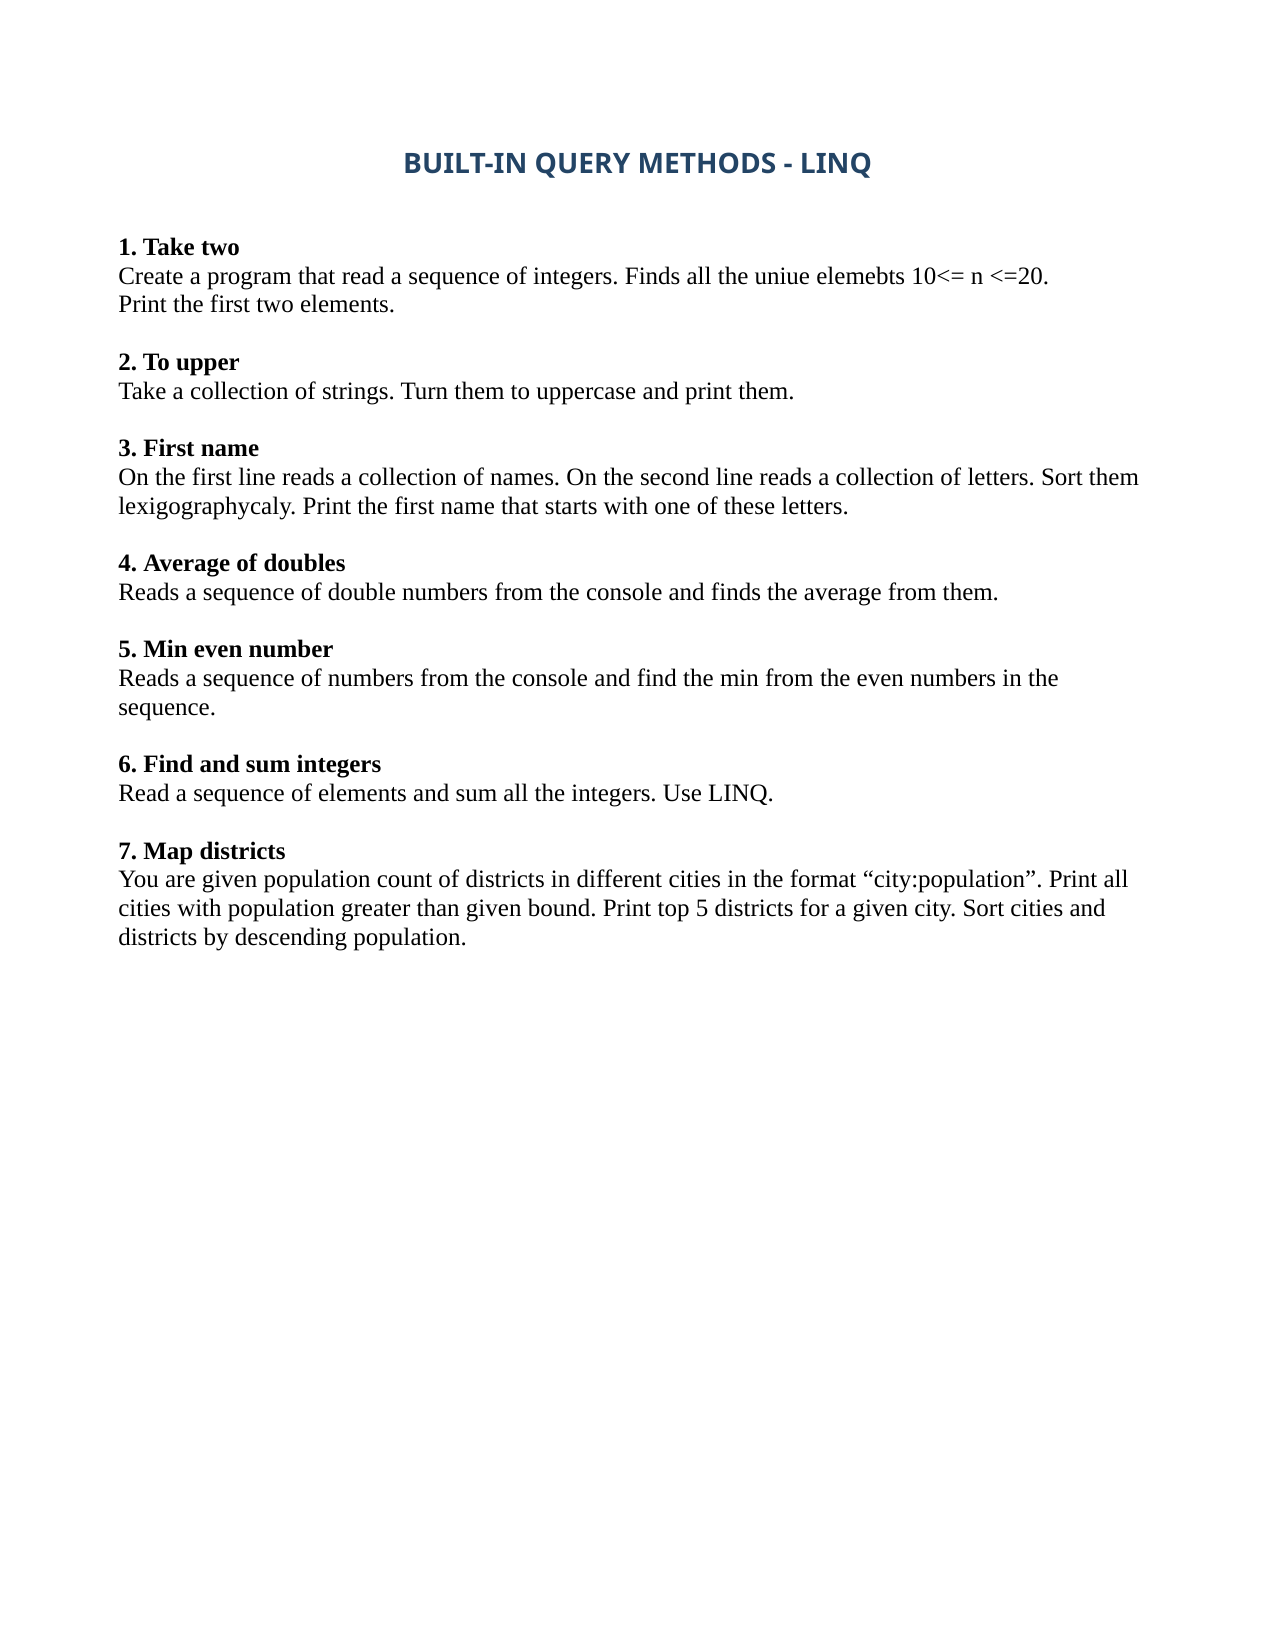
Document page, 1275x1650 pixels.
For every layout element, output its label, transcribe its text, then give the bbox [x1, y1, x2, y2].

text Take a collection of strings. Turn them to uppercase and print them. [118, 376, 1157, 404]
text 6. Find and sum integers [118, 749, 1157, 778]
text 2. To upper [118, 347, 1157, 376]
text 4. Average of doubles [118, 548, 1157, 577]
text Print the first two elements. [118, 289, 1157, 318]
text 7. Map districts [118, 836, 1157, 864]
text Create a program that read a sequence of integers. Finds all the uniue elemebts 10<= n <=20. [118, 261, 1157, 289]
text On the first line reads a collection of names. On the second line reads a collection of letters. Sort them lexigographycaly. Print the first name that starts with one of these letters. [118, 462, 1157, 519]
text Reads a sequence of double numbers from the console and finds the average from them. [118, 577, 1157, 606]
text Reads a sequence of numbers from the console and find the min from the even numbers in the sequence. [118, 663, 1157, 721]
text 3. First name [118, 433, 1157, 462]
text 5. Min even number [118, 634, 1157, 663]
text 1. Take two [118, 232, 1157, 261]
text You are given population count of districts in different cities in the format “city:population”. Print all cities with population greater than given bound. Print top 5 districts for a given city. Sort cities and districts by descending population. [118, 864, 1157, 951]
text Read a sequence of elements and sum all the integers. Use LINQ. [118, 778, 1157, 807]
subtitle BUILT-IN QUERY METHODS - LINQ [118, 143, 1157, 181]
